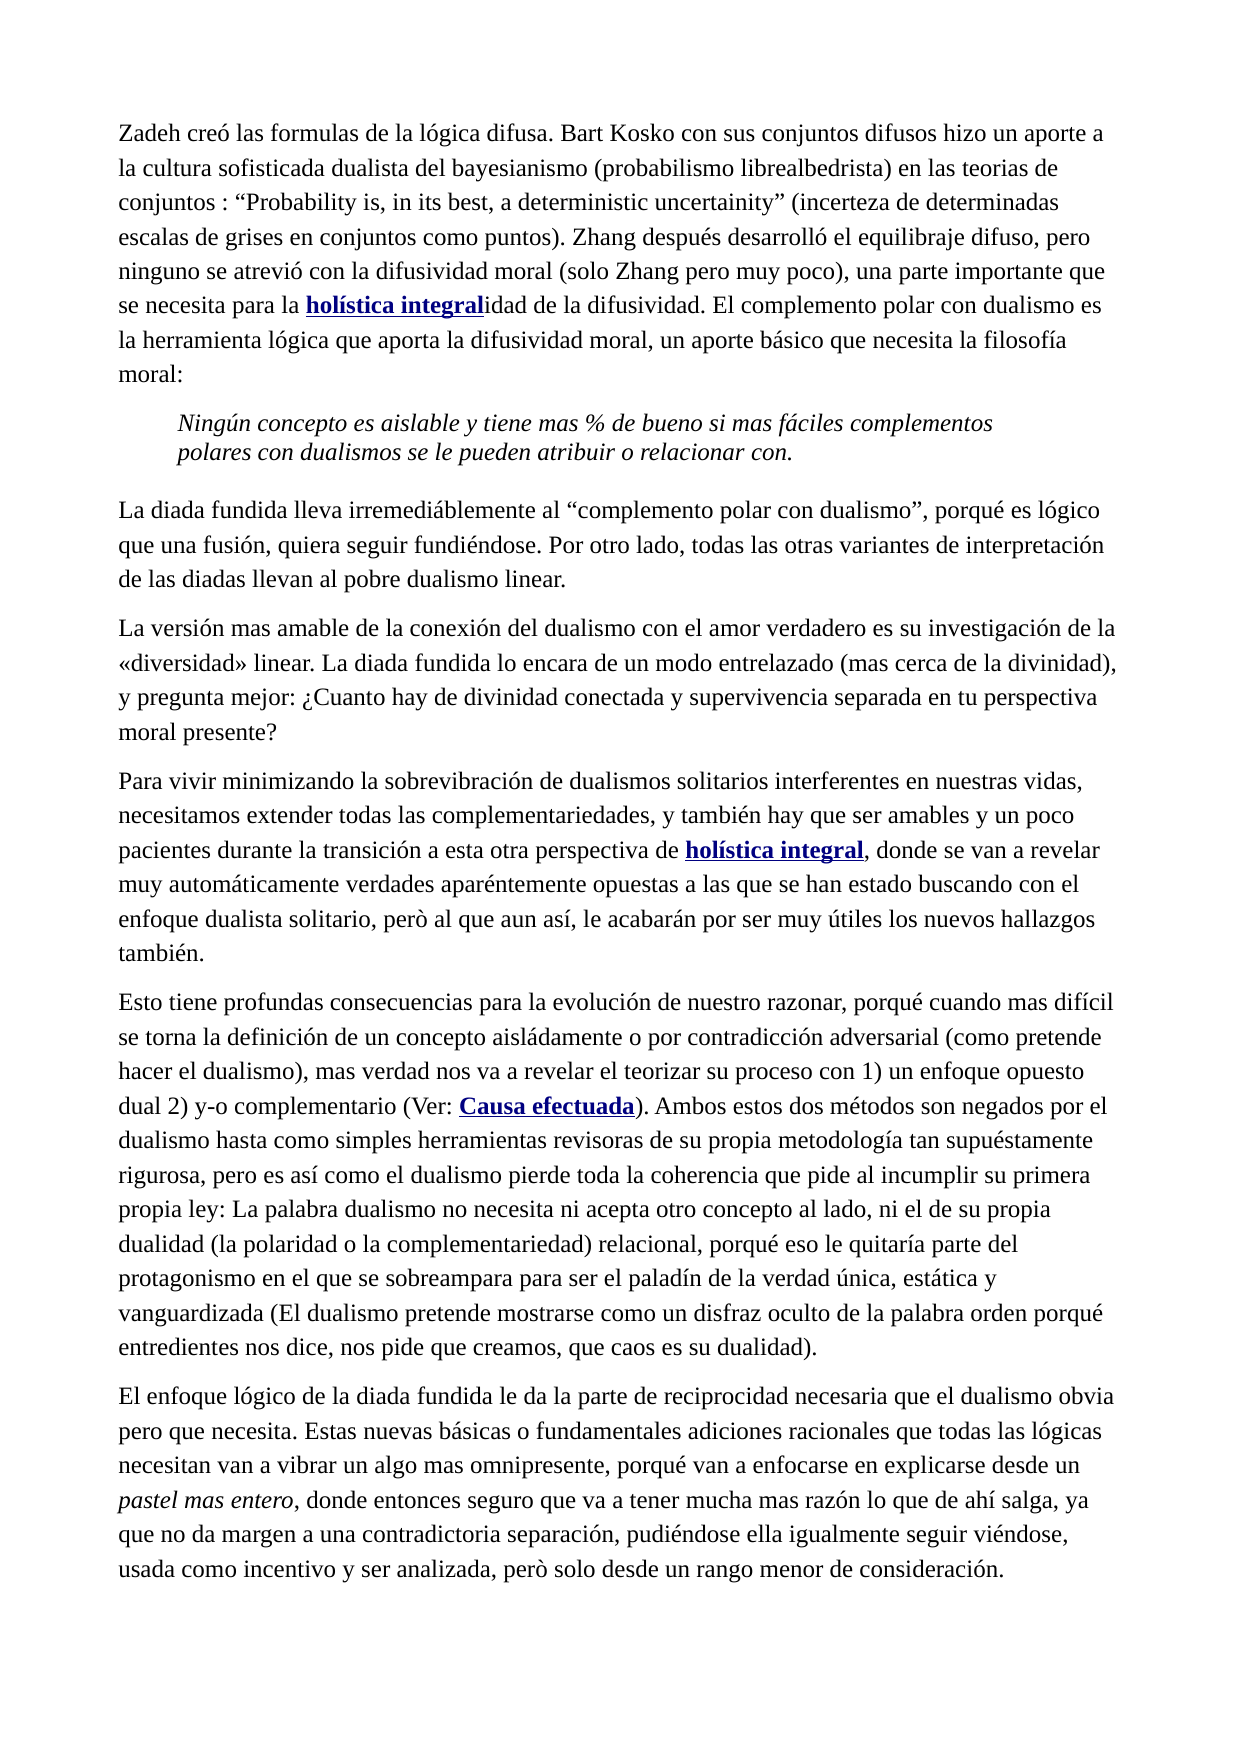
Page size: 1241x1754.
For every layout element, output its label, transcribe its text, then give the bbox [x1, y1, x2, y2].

text Zadeh creó las formulas de la lógica difusa. Bart Kosko con sus conjuntos difusos hizo un aporte a la cultura sofisticada dualista del bayesianismo (probabilismo librealbedrista) en las teorias de conjuntos : “Probability is, in its best, a deterministic uncertainity” (incerteza de determinadas escalas de grises en conjuntos como puntos). Zhang después desarrolló el equilibraje difuso, pero ninguno se atrevió con la difusividad moral (solo Zhang pero muy poco), una parte importante que se necesita para la holística integralidad de la difusividad. El complemento polar con dualismo es la herramienta lógica que aporta la difusividad moral, un aporte básico que necesita la filosofía moral: [118, 118, 1122, 388]
text Esto tiene profundas consecuencias para la evolución de nuestro razonar, porqué cuando mas difícil se torna la definición de un concepto aisládamente o por contradicción adversarial (como pretende hacer el dualismo), mas verdad nos va a revelar el teorizar su proceso con 1) un enfoque opuesto dual 2) y-o complementario (Ver: Causa efectuada). Ambos estos dos métodos son negados por el dualismo hasta como simples herramientas revisoras de su propia metodología tan supuéstamente rigurosa, pero es así como el dualismo pierde toda la coherencia que pide al incumplir su primera propia ley: La palabra dualismo no necesita ni acepta otro concepto al lado, ni el de su propia dualidad (la polaridad o la complementariedad) relacional, porqué eso le quitaría parte del protagonismo en el que se sobreampara para ser el paladín de la verdad única, estática y vanguardizada (El dualismo pretende mostrarse como un disfraz oculto de la palabra orden porqué entredientes nos dice, nos pide que creamos, que caos es su dualidad). [118, 987, 1122, 1361]
text La versión mas amable de la conexión del dualismo con el amor verdadero es su investigación de la «diversidad» linear. La diada fundida lo encara de un modo entrelazado (mas cerca de la divinidad), y pregunta mejor: ¿Cuanto hay de divinidad conectada y supervivencia separada en tu perspectiva moral presente? [118, 613, 1122, 746]
text El enfoque lógico de la diada fundida le da la parte de reciprocidad necesaria que el dualismo obvia pero que necesita. Estas nuevas básicas o fundamentales adiciones racionales que todas las lógicas necesitan van a vibrar un algo mas omnipresente, porqué van a enfocarse en explicarse desde un pastel mas entero, donde entonces seguro que va a tener mucha mas razón lo que de ahí salga, ya que no da margen a una contradictoria separación, pudiéndose ella igualmente seguir viéndose, usada como incentivo y ser analizada, però solo desde un rango menor de consideración. [118, 1381, 1122, 1582]
text La diada fundida lleva irremediáblemente al “complemento polar con dualismo”, porqué es lógico que una fusión, quiera seguir fundiéndose. Por otro lado, todas las otras variantes de interpretación de las diadas llevan al pobre dualismo linear. [118, 496, 1122, 593]
text Para vivir minimizando la sobrevibración de dualismos solitarios interferentes en nuestras vidas, necesitamos extender todas las complementariedades, y también hay que ser amables y un poco pacientes durante la transición a esta otra perspectiva de holística integral, donde se van a revelar muy automáticamente verdades aparéntemente opuestas a las que se han estado buscando con el enfoque dualista solitario, però al que aun así, le acabarán por ser muy útiles los nuevos hallazgos también. [118, 766, 1122, 967]
text Ningún concepto es aislable y tiene mas % de bueno si mas fáciles complementos polares con dualismos se le pueden atribuir o relacionar con. [177, 408, 1063, 466]
